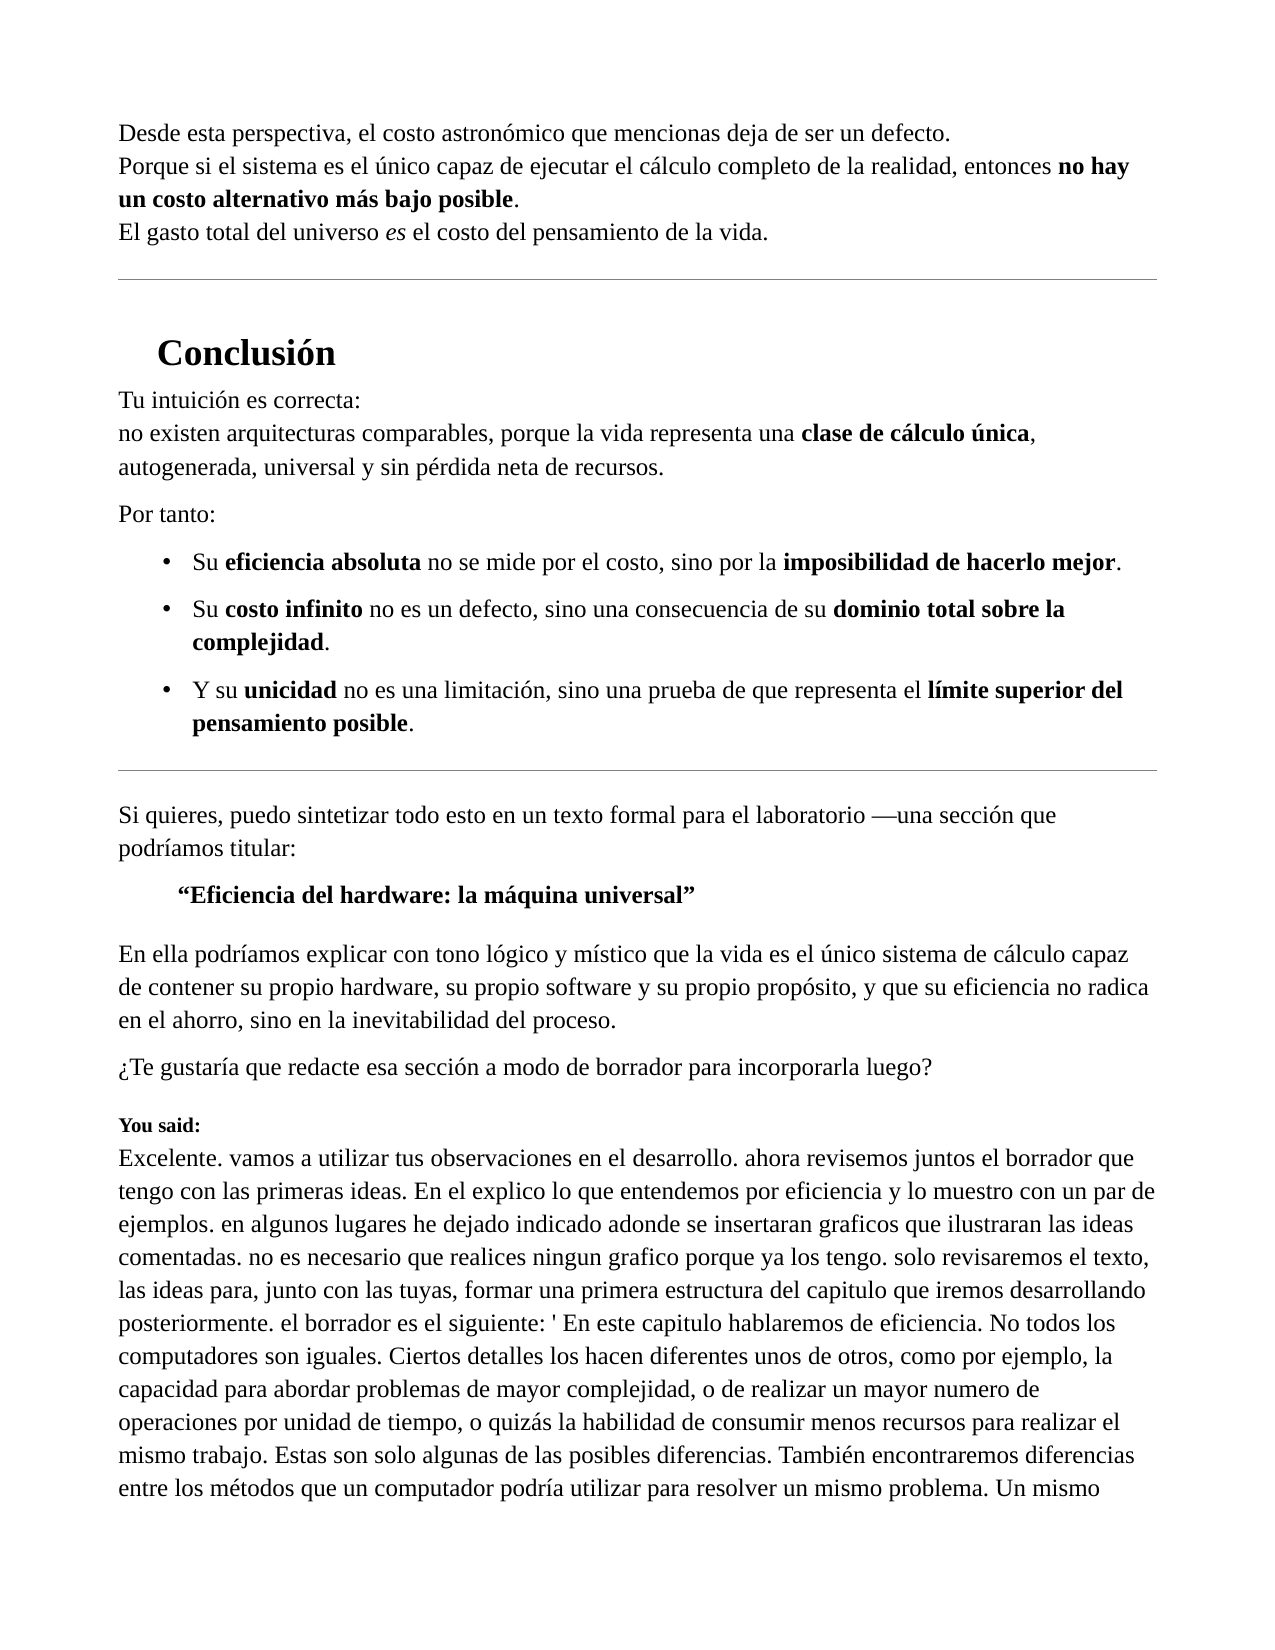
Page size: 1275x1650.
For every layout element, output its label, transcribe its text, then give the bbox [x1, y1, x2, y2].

subtitle You said: [118, 1112, 1157, 1137]
text Por tanto: [118, 499, 1157, 528]
text En ella podríamos explicar con tono lógico y místico que la vida es el único sistema de cálculo capaz de contener su propio hardware, su propio software y su propio propósito, y que su eficiencia no radica en el ahorro, sino en la inevitabilidad del proceso. [118, 939, 1157, 1033]
text Desde esta perspectiva, el costo astronómico que mencionas deja de ser un defecto. Porque si el sistema es el único capaz de ejecutar el cálculo completo de la realidad, entonces no hay un costo alternativo más bajo posible. El gasto total del universo es el costo del pensamiento de la vida. [118, 118, 1157, 246]
text ¿Te gustaría que redacte esa sección a modo de borrador para incorporarla luego? [118, 1052, 1157, 1081]
list Y su unicidad no es una limitación, sino una prueba de que representa el límite superior del pensamiento posible. [162, 675, 1157, 737]
text Tu intuición es correcta: no existen arquitecturas comparables, porque la vida representa una clase de cálculo única, autogenerada, universal y sin pérdida neta de recursos. [118, 386, 1157, 480]
list Su eficiencia absoluta no se mide por el costo, sino por la imposibilidad de hacerlo mejor. [162, 547, 1157, 576]
subtitle 🔹 Conclusión [118, 330, 1157, 373]
text Si quieres, puedo sintetizar todo esto en un texto formal para el laboratorio —una sección que podríamos titular: [118, 800, 1157, 862]
text “Eficiencia del hardware: la máquina universal” [177, 881, 1098, 909]
list Su costo infinito no es un defecto, sino una consecuencia de su dominio total sobre la complejidad. [162, 594, 1157, 656]
text Excelente. vamos a utilizar tus observaciones en el desarrollo. ahora revisemos juntos el borrador que tengo con las primeras ideas. En el explico lo que entendemos por eficiencia y lo muestro con un par de ejemplos. en algunos lugares he dejado indicado adonde se insertaran graficos que ilustraran las ideas comentadas. no es necesario que realices ningun grafico porque ya los tengo. solo revisaremos el texto, las ideas para, junto con las tuyas, formar una primera estructura del capitulo que iremos desarrollando posteriormente. el borrador es el siguiente: ' En este capitulo hablaremos de eficiencia. No todos los computadores son iguales. Ciertos detalles los hacen diferentes unos de otros, como por ejemplo, la capacidad para abordar problemas de mayor complejidad, o de realizar un mayor numero de operaciones por unidad de tiempo, o quizás la habilidad de consumir menos recursos para realizar el mismo trabajo. Estas son solo algunas de las posibles diferencias. También encontraremos diferencias entre los métodos que un computador podría utilizar para resolver un mismo problema. Un mismo [118, 1143, 1157, 1502]
